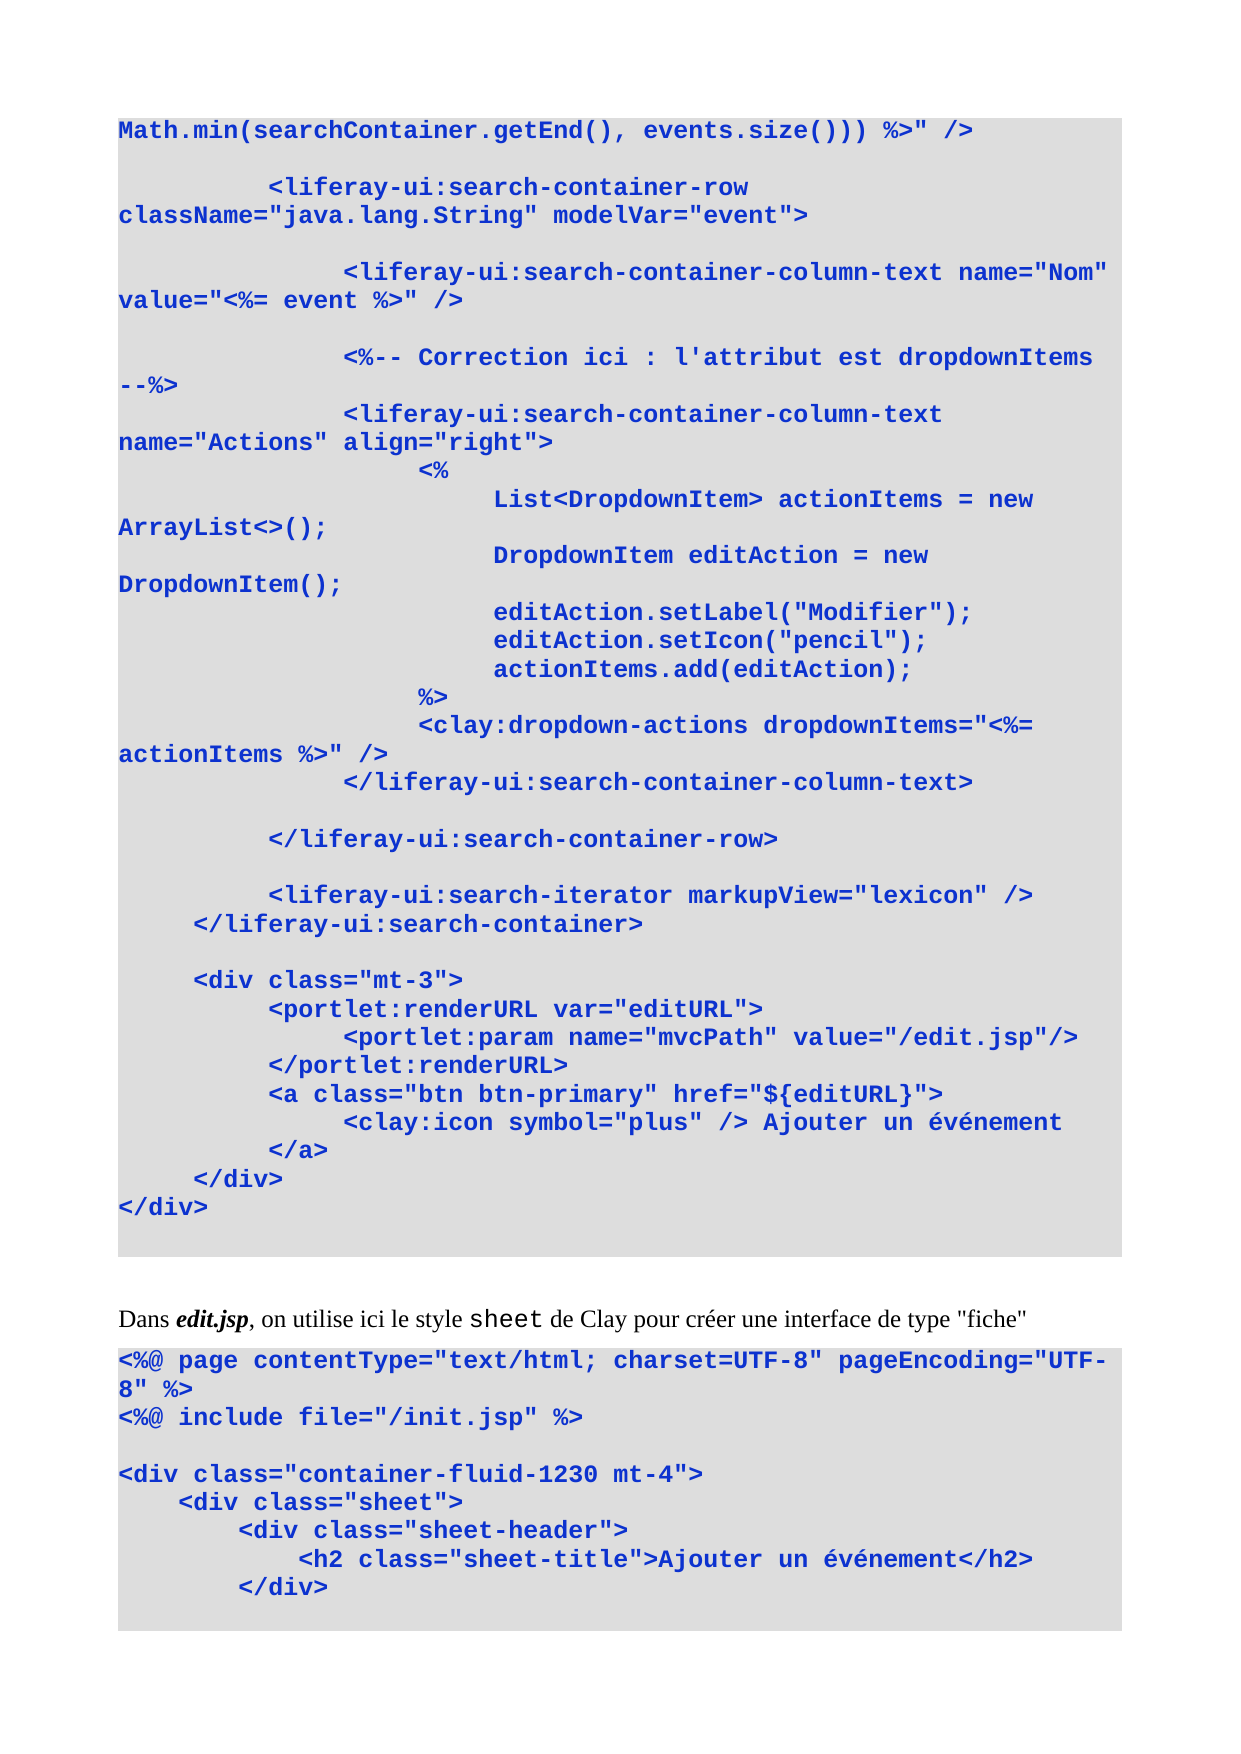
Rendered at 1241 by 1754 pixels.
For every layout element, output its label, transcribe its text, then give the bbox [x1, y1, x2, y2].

text Math.min(searchContainer.getEnd(), events.size())) %>" /> <liferay-ui:search-container-row className="java.lang.String" modelVar="event"> <liferay-ui:search-container-column-text name="Nom" value="<%= event %>" /> <%-- Correction ici : l'attribut est dropdownItems --%> <liferay-ui:search-container-column-text name="Actions" align="right"> <% List<DropdownItem> actionItems = new ArrayList<>(); DropdownItem editAction = new DropdownItem(); editAction.setLabel("Modifier"); editAction.setIcon("pencil"); actionItems.add(editAction); %> <clay:dropdown-actions dropdownItems="<%= actionItems %>" /> </liferay-ui:search-container-column-text> </liferay-ui:search-container-row> <liferay-ui:search-iterator markupView="lexicon" /> </liferay-ui:search-container> <div class="mt-3"> <portlet:renderURL var="editURL"> <portlet:param name="mvcPath" value="/edit.jsp"/> </portlet:renderURL> <a class="btn btn-primary" href="${editURL}"> <clay:icon symbol="plus" /> Ajouter un événement </a> </div> </div> [118, 118, 1122, 1223]
text Dans edit.jsp, on utilise ici le style sheet de Clay pour créer une interface de type "fiche" [118, 1304, 1122, 1335]
text <%@ page contentType="text/html; charset=UTF-8" pageEncoding="UTF-8" %> <%@ include file="/init.jsp" %> <div class="container-fluid-1230 mt-4"> <div class="sheet"> <div class="sheet-header"> <h2 class="sheet-title">Ajouter un événement</h2> </div> [118, 1348, 1122, 1631]
